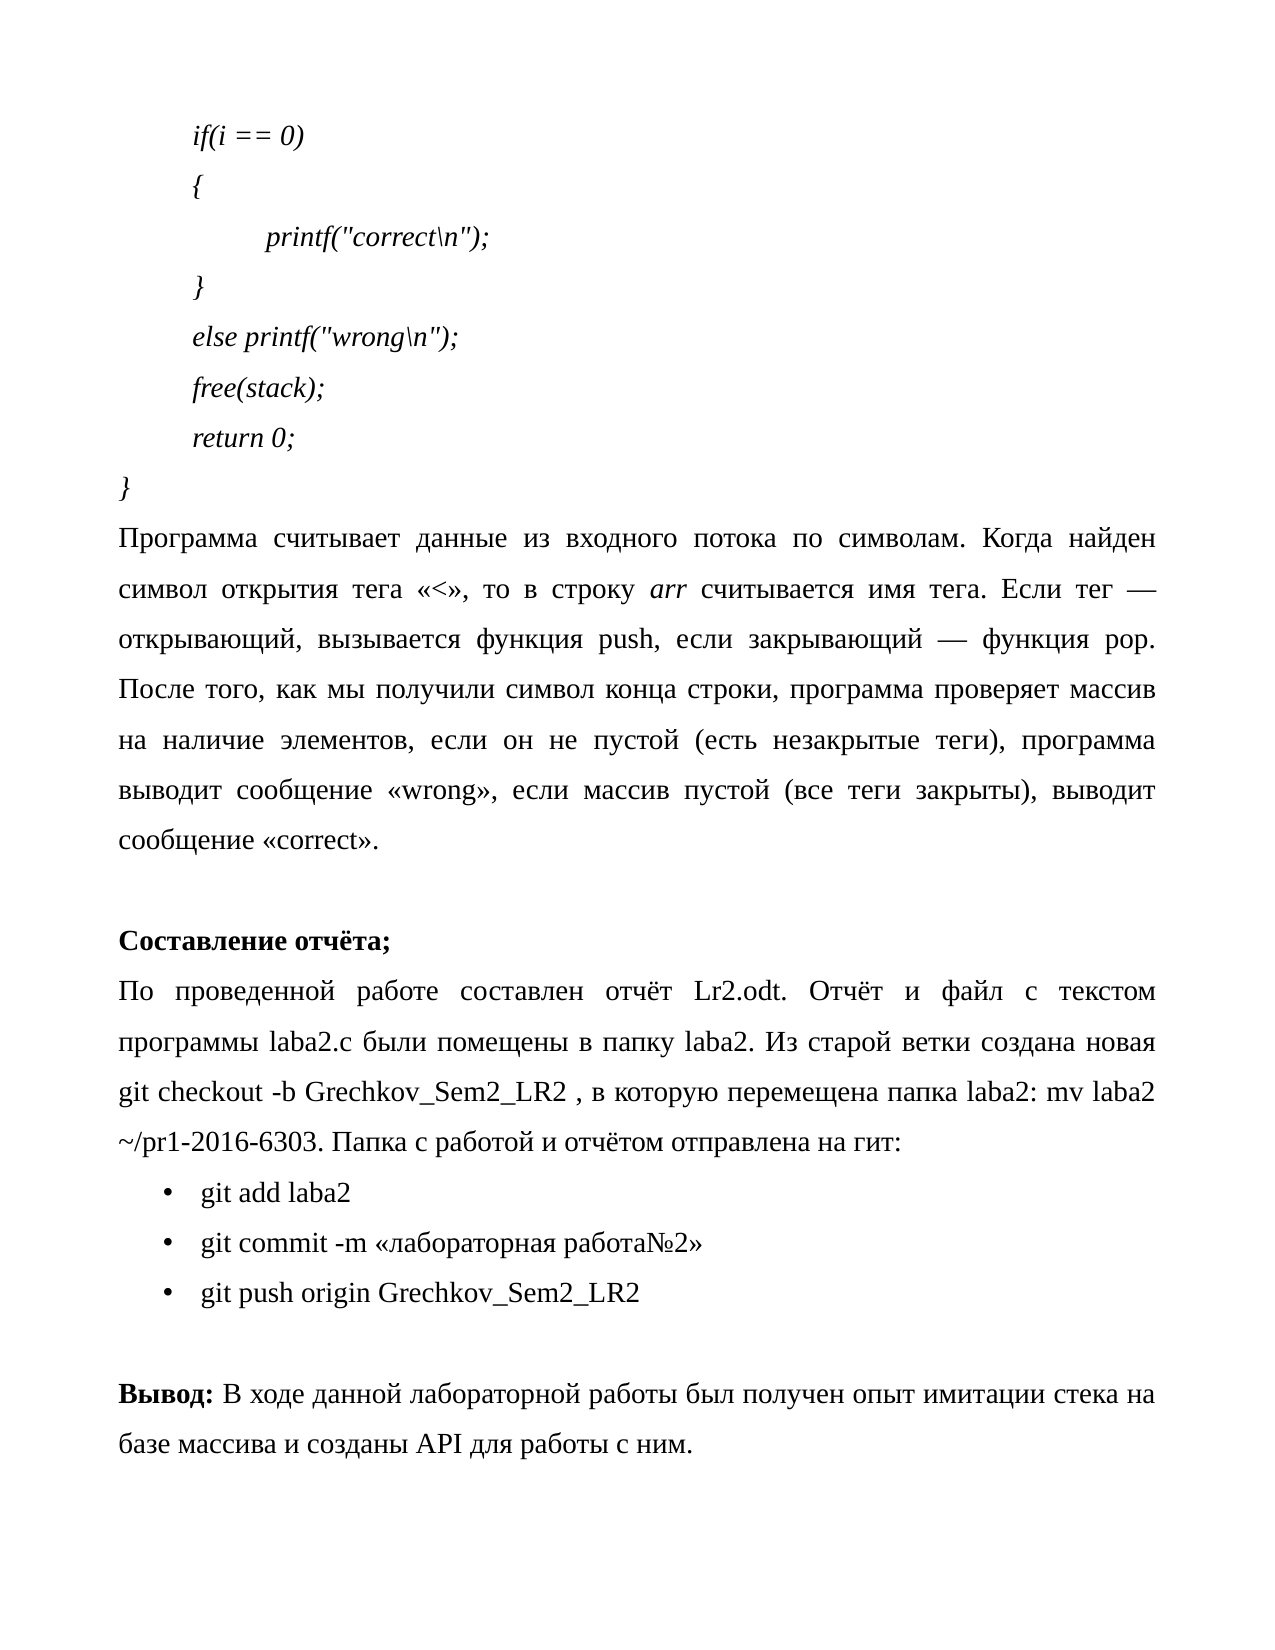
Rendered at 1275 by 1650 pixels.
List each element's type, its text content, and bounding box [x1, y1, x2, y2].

list git add laba2 [163, 1175, 1157, 1208]
text } [118, 470, 1157, 504]
text printf("correct\n"); [118, 219, 1157, 252]
text free(stack); [118, 370, 1157, 403]
text return 0; [118, 420, 1157, 453]
text Составление отчёта; [118, 923, 1157, 957]
text По проведенной работе составлен отчёт Lr2.odt. Отчёт и файл с текстом программы laba2.c были помещены в папку laba2. Из старой ветки создана новая git checkout -b Grechkov_Sem2_LR2 , в которую перемещена папка laba2: mv laba2 ~/pr1-2016-6303. Папка с работой и отчётом отправлена на гит: [118, 973, 1157, 1158]
list git commit -m «лабораторная работа№2» [163, 1225, 1157, 1259]
text if(i == 0) [118, 118, 1157, 152]
text Вывод: В ходе данной лабораторной работы был получен опыт имитации стека на базе массива и созданы API для работы с ним. [118, 1376, 1157, 1460]
text Программа считывает данные из входного потока по символам. Когда найден символ открытия тега «<», то в строку arr считывается имя тега. Если тег — открывающий, вызывается функция push, если закрывающий — функция pop. После того, как мы получили символ конца строки, программа проверяет массив на наличие элементов, если он не пустой (есть незакрытые теги), программа выводит сообщение «wrong», если массив пустой (все теги закрыты), выводит сообщение «correct». [118, 521, 1157, 856]
list git push origin Grechkov_Sem2_LR2 [163, 1276, 1157, 1309]
text } [118, 269, 1157, 303]
text else printf("wrong\n"); [118, 319, 1157, 353]
text { [118, 168, 1157, 202]
